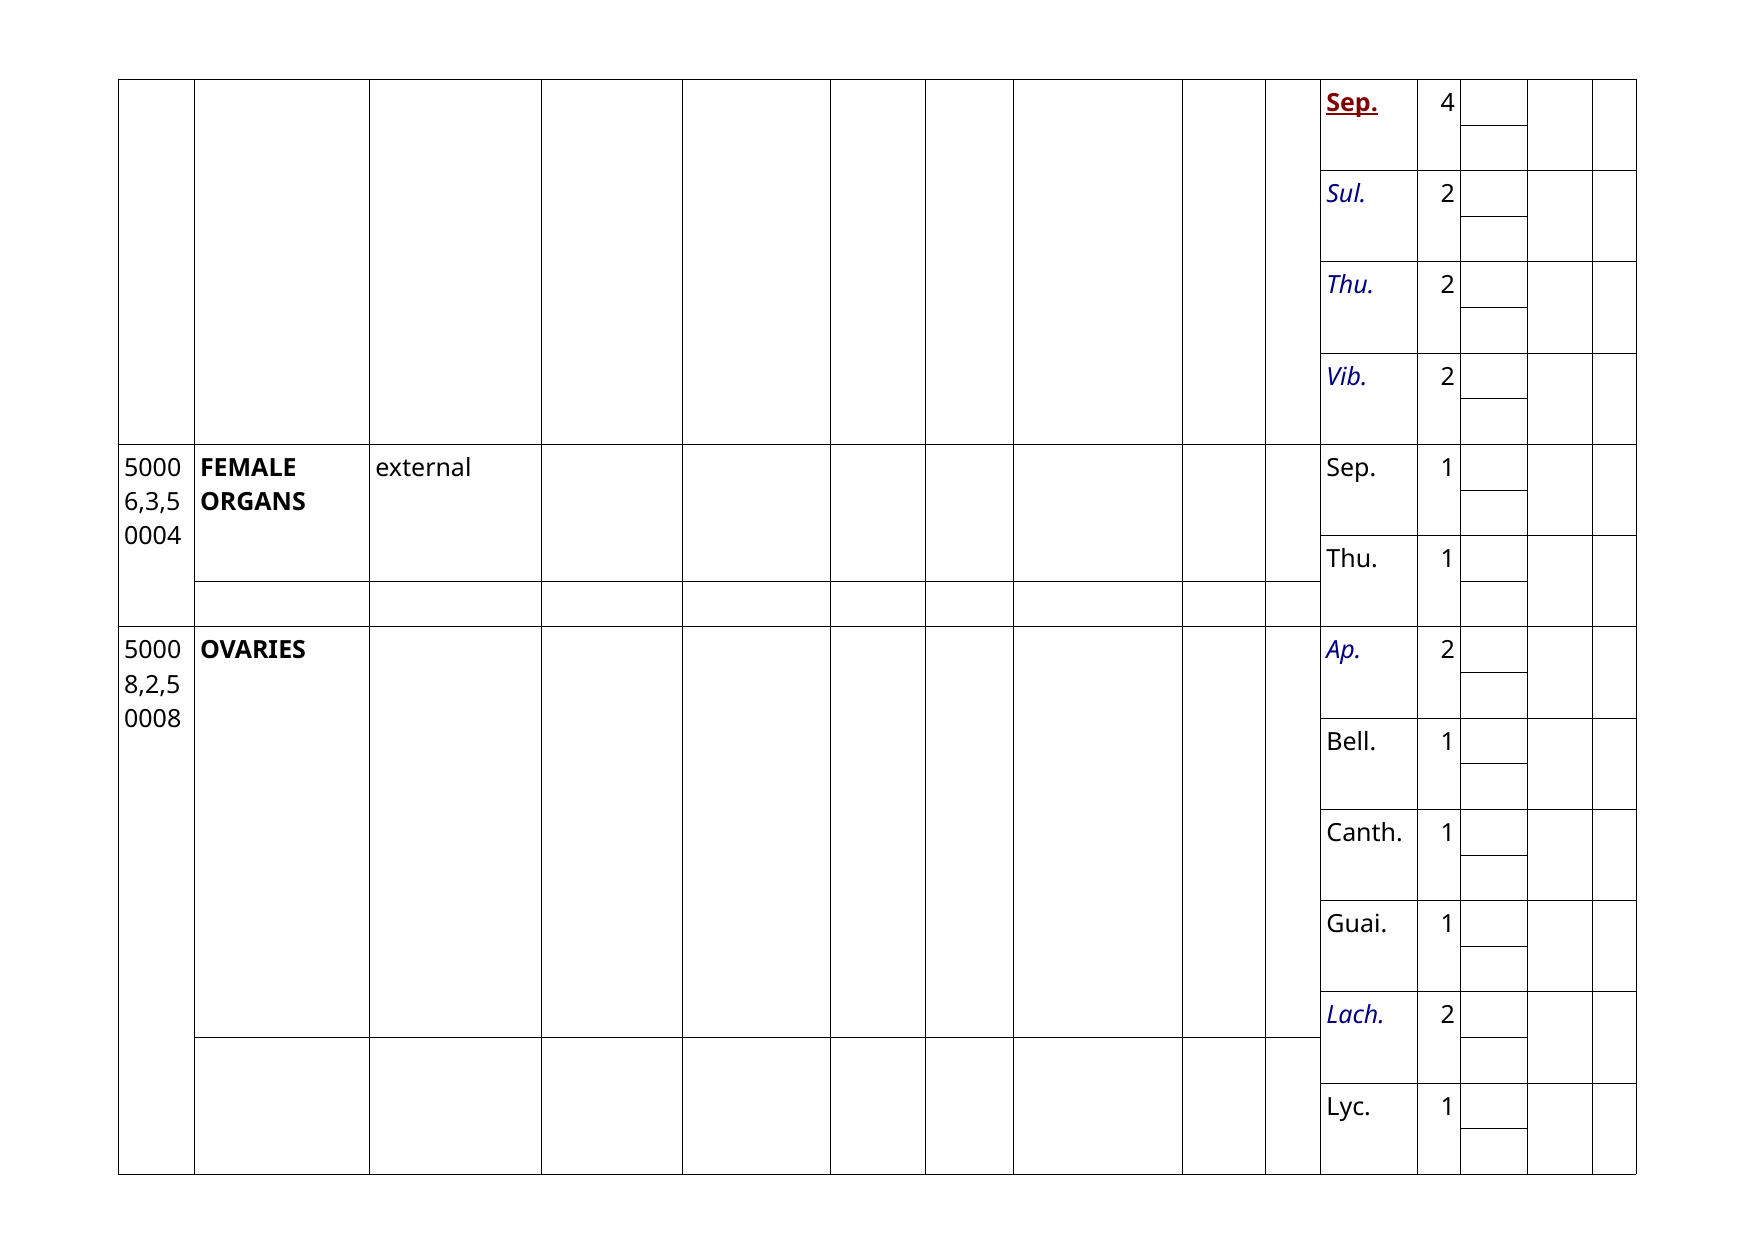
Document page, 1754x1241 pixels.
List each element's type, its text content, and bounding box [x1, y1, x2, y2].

table_cell Canth. [1321, 810, 1417, 900]
table_cell [1528, 627, 1592, 718]
table_cell [1266, 445, 1320, 581]
table_cell [926, 1038, 1013, 1174]
table_cell [1461, 719, 1527, 763]
table_cell [1593, 810, 1636, 900]
table_cell [1461, 80, 1527, 124]
table_cell [370, 582, 541, 626]
table_cell [1593, 1084, 1636, 1174]
table_cell [1528, 992, 1592, 1083]
table_cell Lyc. [1321, 1084, 1417, 1174]
table_cell [1528, 1084, 1592, 1174]
table_cell [1461, 1084, 1527, 1128]
table_cell [542, 445, 682, 581]
table_cell [1461, 262, 1527, 307]
table_cell [1461, 582, 1527, 626]
table_cell Female Organs [195, 445, 369, 581]
table_cell 4 [1418, 80, 1460, 170]
table_cell [926, 80, 1013, 444]
table_cell [683, 80, 830, 444]
table_cell Guai. [1321, 901, 1417, 991]
table_cell Thu. [1321, 536, 1417, 626]
table_cell 1 [1418, 719, 1460, 809]
table_cell [1528, 536, 1592, 626]
table_cell [831, 627, 925, 1037]
table_cell [1461, 354, 1527, 398]
table_cell Vib. [1321, 354, 1417, 444]
table_cell [831, 80, 925, 444]
table_cell [831, 1038, 925, 1174]
table_cell [1528, 810, 1592, 900]
table_cell Sul. [1321, 171, 1417, 261]
table_cell 50008,2,50008 [119, 627, 194, 1174]
table_cell [1461, 399, 1527, 444]
table_cell [926, 627, 1013, 1037]
table_cell [1183, 445, 1265, 581]
table_cell [1461, 673, 1527, 718]
table_cell [370, 1038, 541, 1174]
table_cell [1461, 992, 1527, 1037]
table_cell [1461, 901, 1527, 946]
table_cell [1461, 536, 1527, 581]
table_cell [1528, 262, 1592, 353]
table_cell [831, 445, 925, 581]
table_cell 1 [1418, 810, 1460, 900]
table_cell [1461, 764, 1527, 809]
table_cell [1593, 262, 1636, 353]
table_cell [1266, 582, 1320, 626]
table_cell [1014, 445, 1182, 581]
table_cell 50006,3,50004 [119, 445, 194, 626]
table_cell 2 [1418, 262, 1460, 353]
table_cell [1528, 80, 1592, 170]
table_cell [1461, 217, 1527, 261]
table_cell [1014, 80, 1182, 444]
table_cell [542, 582, 682, 626]
table_cell [1593, 627, 1636, 718]
table_cell [1461, 627, 1527, 672]
table_cell 2 [1418, 354, 1460, 444]
table_cell [1593, 354, 1636, 444]
table_cell 1 [1418, 445, 1460, 535]
table_cell [1593, 171, 1636, 261]
table_cell [542, 80, 682, 444]
table_cell [1461, 126, 1527, 170]
table_cell [1461, 947, 1527, 991]
table_cell [683, 627, 830, 1037]
table_cell [1528, 445, 1592, 535]
table_cell [1461, 810, 1527, 854]
table_cell [1183, 1038, 1265, 1174]
table_cell [195, 582, 369, 626]
table_cell 2 [1418, 627, 1460, 718]
table_cell [1461, 491, 1527, 535]
table_cell [1593, 901, 1636, 991]
table_cell Bell. [1321, 719, 1417, 809]
table_cell 1 [1418, 901, 1460, 991]
table_cell [1266, 627, 1320, 1037]
table_cell [195, 80, 369, 444]
table_cell [1528, 171, 1592, 261]
table_cell [683, 582, 830, 626]
table_cell Sep. [1321, 445, 1417, 535]
table_cell [370, 80, 541, 444]
table_cell [1461, 856, 1527, 900]
table_cell [1014, 627, 1182, 1037]
table_cell [1593, 445, 1636, 535]
table_cell [926, 582, 1013, 626]
table_cell [1461, 171, 1527, 216]
table_cell [1593, 80, 1636, 170]
table_cell Thu. [1321, 262, 1417, 353]
table_cell [370, 627, 541, 1037]
table_cell [1183, 627, 1265, 1037]
table_cell [1528, 901, 1592, 991]
table_cell [195, 1038, 369, 1174]
table_cell [119, 80, 194, 444]
table_cell [831, 582, 925, 626]
table_cell [1266, 1038, 1320, 1174]
table_cell [926, 445, 1013, 581]
table_cell 2 [1418, 992, 1460, 1083]
table_cell [1461, 445, 1527, 489]
table_cell [1593, 719, 1636, 809]
table_cell [542, 1038, 682, 1174]
table_cell external [370, 445, 541, 581]
table_cell Lach. [1321, 992, 1417, 1083]
table_cell [1593, 992, 1636, 1083]
table_cell [683, 1038, 830, 1174]
table_cell [1593, 536, 1636, 626]
table_cell [1014, 1038, 1182, 1174]
table_cell [1528, 719, 1592, 809]
table_cell [683, 445, 830, 581]
table_cell [1014, 582, 1182, 626]
table_cell [1461, 1129, 1527, 1174]
table_cell [542, 627, 682, 1037]
table_cell 1 [1418, 1084, 1460, 1174]
table_cell [1266, 80, 1320, 444]
table_cell [1183, 582, 1265, 626]
table_cell 2 [1418, 171, 1460, 261]
table_cell [1461, 308, 1527, 353]
table_cell [1461, 1038, 1527, 1083]
table_cell [1528, 354, 1592, 444]
table_cell ovaries [195, 627, 369, 1037]
table_cell Ap. [1321, 627, 1417, 718]
table_cell [1183, 80, 1265, 444]
table_cell Sep. [1321, 80, 1417, 170]
table_cell 1 [1418, 536, 1460, 626]
